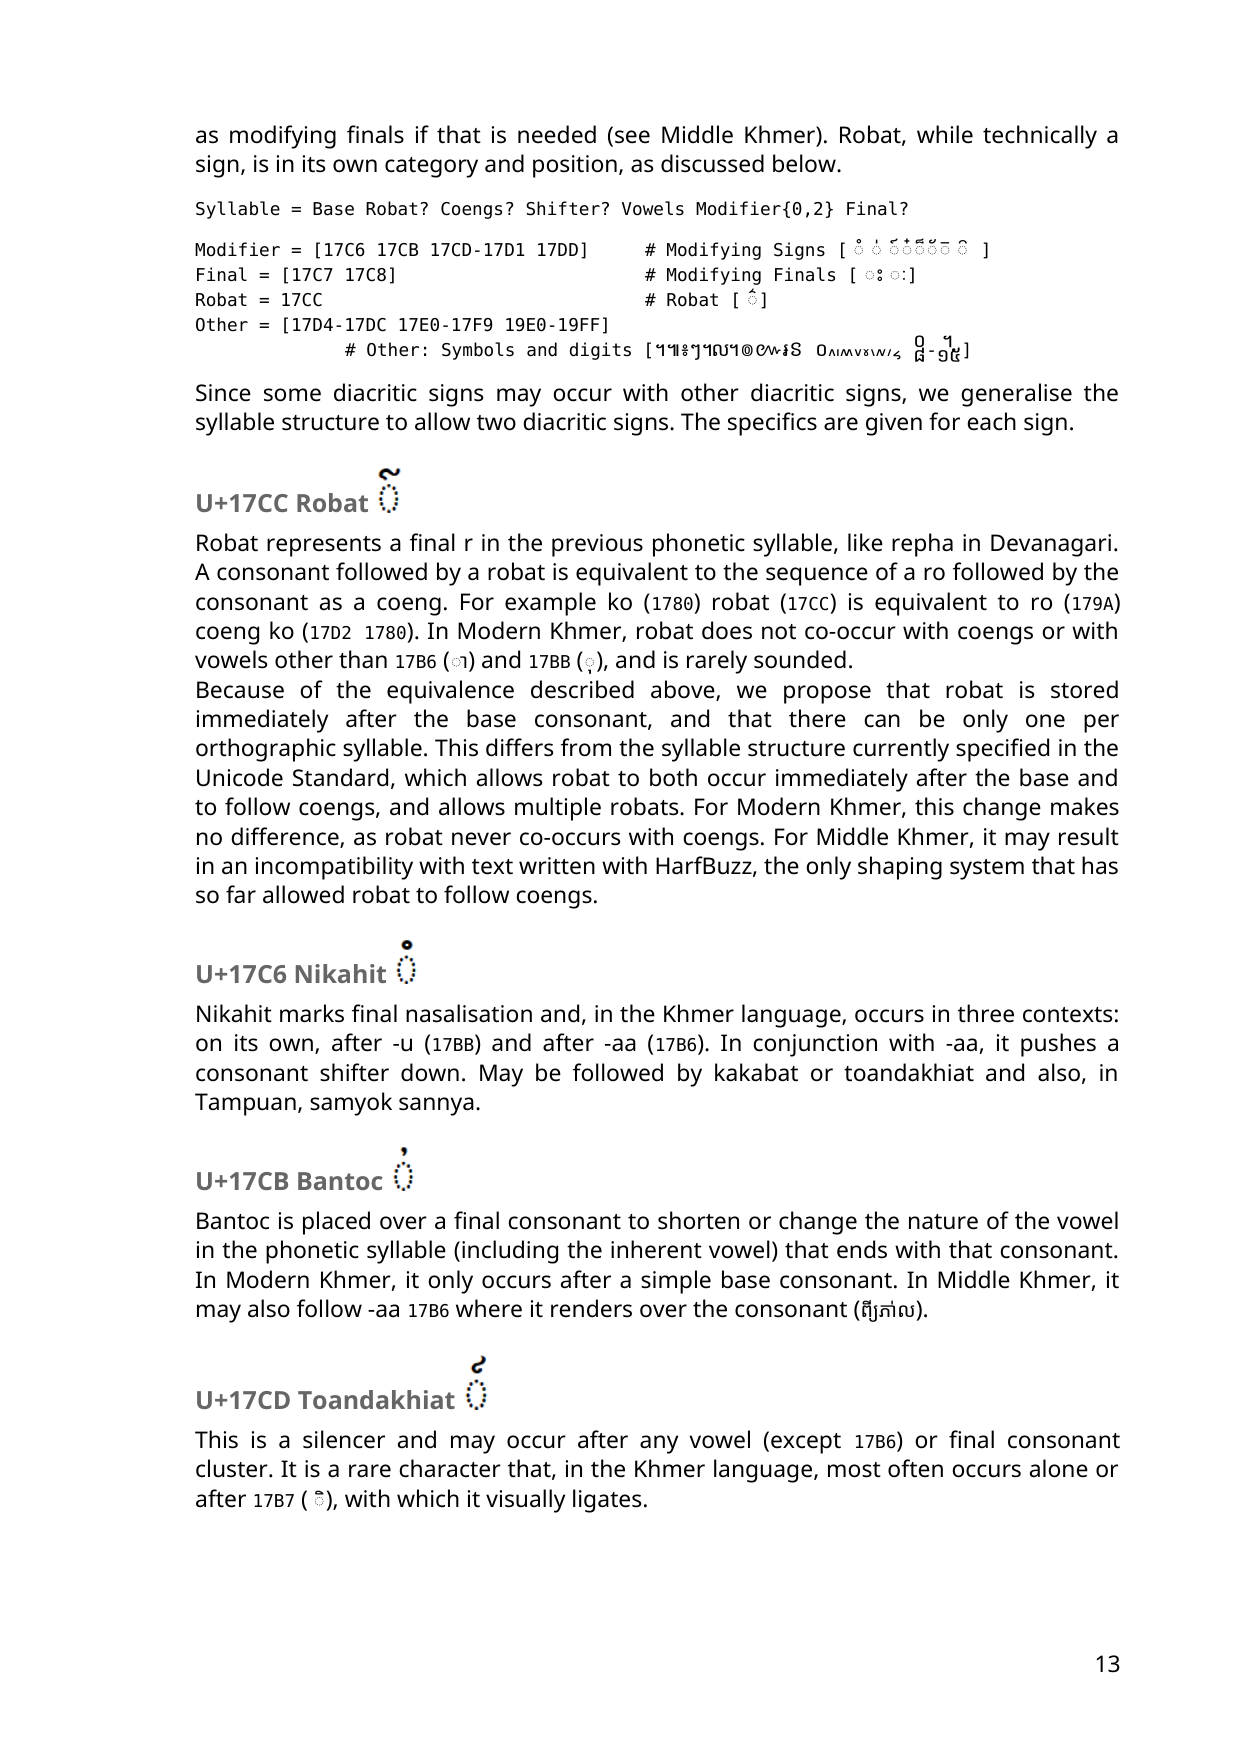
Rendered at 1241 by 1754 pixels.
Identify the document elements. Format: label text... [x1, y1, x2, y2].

picture [375, 465, 404, 513]
subtitle U+17CC Robat [195, 465, 1121, 519]
subtitle U+17C6 Nikahit [195, 939, 1121, 991]
picture [390, 1145, 417, 1191]
text Since some diacritic signs may occur with other diacritic signs, we generalise the syllable structure to allow two diacritic signs. The specifics are given for each sign. [195, 377, 1121, 436]
subtitle U+17CB Bantoc [195, 1146, 1121, 1198]
text Nikahit marks final nasalisation and, in the Khmer language, occurs in three contexts: on its own, after -u (17BB) and after -aa (17B6). In conjunction with -aa, it pushes a consonant shifter down. May be followed by kakabat or toandakhiat and also, in Tampuan, samyok sannya. [195, 999, 1121, 1116]
text Bantoc is placed over a final consonant to shorten or change the nature of the vowel in the phonetic syllable (including the inherent vowel) that ends with that consonant. In Modern Khmer, it only occurs after a simple base consonant. In Middle Khmer, it may also follow -aa 17B6 where it renders over the consonant (ពី្យភា់ល). [195, 1206, 1121, 1323]
text as modifying finals if that is needed (see Middle Khmer). Robat, while technically a sign, is in its own category and position, as discussed below. [195, 120, 1121, 179]
subtitle U+17CD Toandakhiat [195, 1353, 1121, 1417]
text Syllable = Base Robat? Coengs? Shifter? Vowels Modifier{0,2} Final? [195, 195, 1121, 220]
picture [393, 938, 421, 984]
text Modifier = [17C6 17CB 17CD-17D1 17DD] # Modifying Signs [ ំ ់ ៍​៎​៏​័​៑ ៝ ] Final = [17C7 17C8] # Modifying Finals [ ះ ៈ] Robat = 17CC # Robat [ ៌] Other = [17D4-17DC 17E0-17F9 19E0-19FF] # Other: Symbols and digits [។៕៖ៗ៘៙៚៛ៜ ០៱៲៳៴៵៶៷៸៹ ᧠-᧿] [195, 236, 1121, 361]
text Because of the equivalence described above, we propose that robat is stored immediately after the base consonant, and that there can be only one per orthographic syllable. This differs from the syllable structure currently specified in the Unicode Standard, which allows robat to both occur immediately after the base and to follow coengs, and allows multiple robats. For Modern Khmer, this change makes no difference, as robat never co-occurs with coengs. For Middle Khmer, it may result in an incompatibility with text written with HarfBuzz, the only shaping system that has so far allowed robat to follow coengs. [195, 675, 1121, 910]
text Robat represents a final r in the previous phonetic syllable, like repha in Devanagari. A consonant followed by a robat is equivalent to the sequence of a ro followed by the consonant as a coeng. For example ko (1780) robat (17CC) is equivalent to ro (179A) coeng ko (17D2 1780). In Modern Khmer, robat does not co-occur with coengs or with vowels other than 17B6 (ា) and 17BB (ុ), and is rarely sounded. [195, 528, 1121, 675]
picture [462, 1352, 491, 1410]
text This is a silencer and may occur after any vowel (except 17B6) or final consonant cluster. It is a rare character that, in the Khmer language, most often occurs alone or after 17B7 ( ិ), with which it visually ligates. [195, 1425, 1121, 1513]
